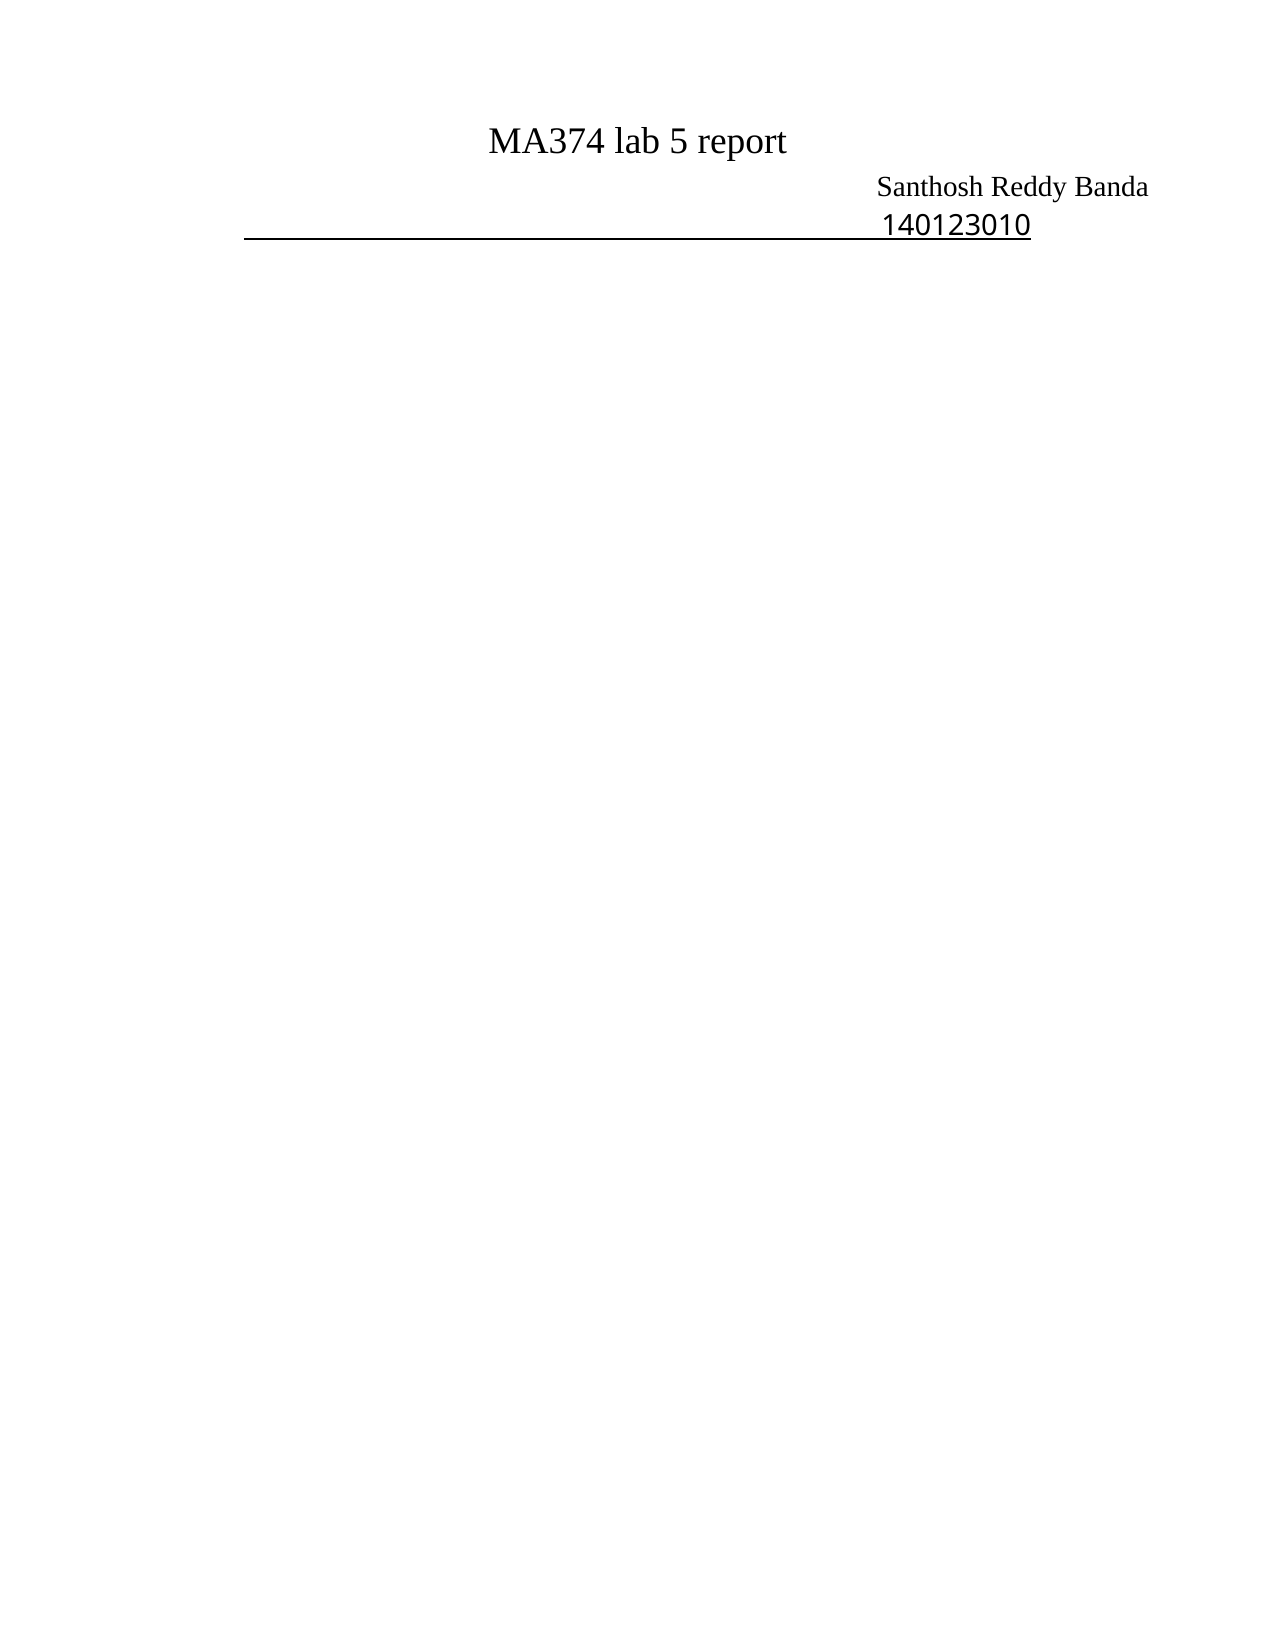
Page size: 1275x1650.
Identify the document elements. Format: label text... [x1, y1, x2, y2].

text 140123010 [118, 204, 1157, 244]
text Santhosh Reddy Banda [118, 161, 1157, 204]
text MA374 lab 5 report [118, 118, 1157, 161]
